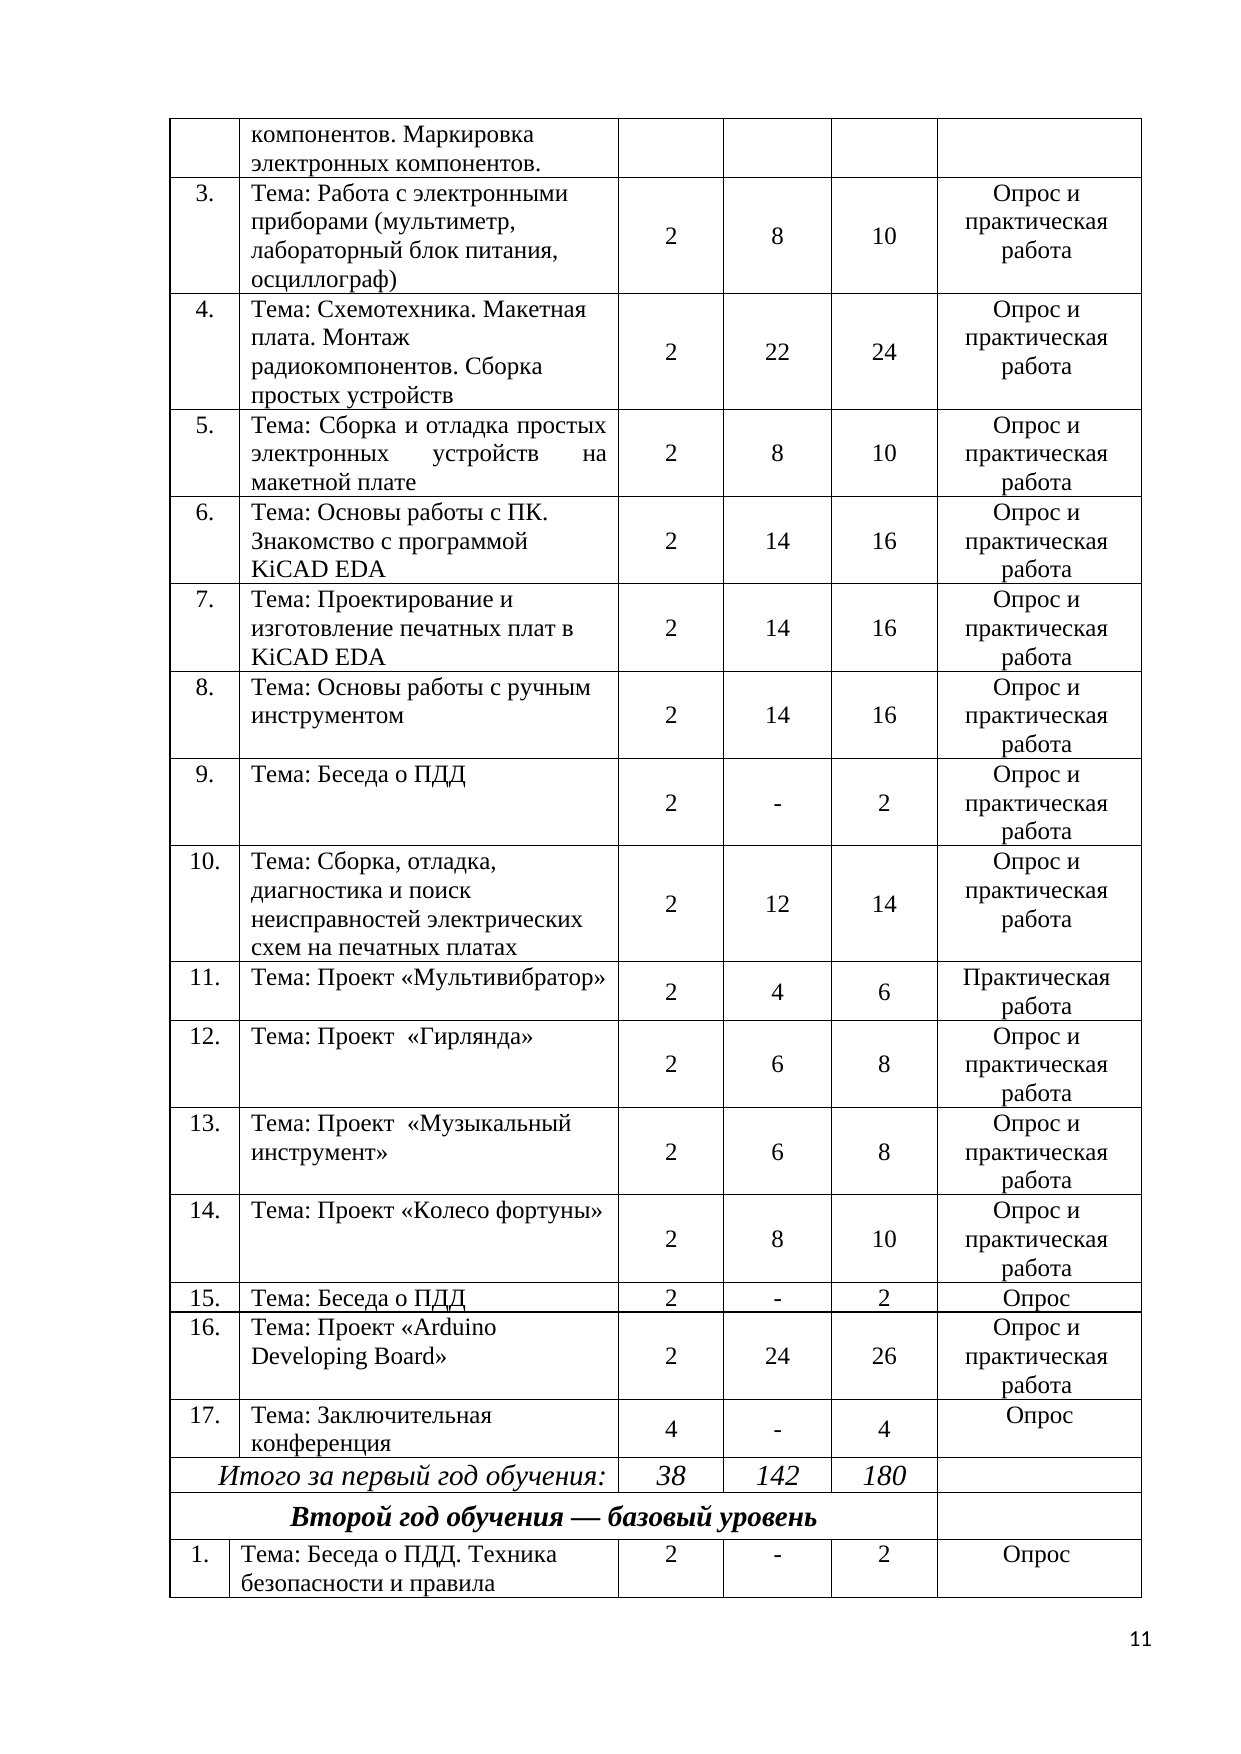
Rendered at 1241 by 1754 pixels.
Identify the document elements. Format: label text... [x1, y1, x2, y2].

table_cell Опрос и практическая работа [938, 178, 1141, 293]
table_cell 17. [171, 1400, 239, 1457]
table_cell Опрос [938, 1400, 1141, 1457]
table_cell 22 [724, 294, 831, 409]
table_cell Тема: Проект «Arduino Developing Board» [240, 1313, 618, 1399]
table_cell 10 [832, 1195, 937, 1282]
table_cell Итого за первый год обучения: [171, 1458, 618, 1492]
table_cell 142 [724, 1458, 831, 1492]
table_cell Опрос и практическая работа [938, 759, 1141, 845]
table_cell 10 [832, 178, 937, 293]
table_cell Опрос и практическая работа [938, 1108, 1141, 1194]
table_cell 6 [832, 962, 937, 1020]
table_cell 16 [832, 672, 937, 758]
table_cell 7. [171, 584, 239, 671]
table_cell Тема: Основы работы с ПК. Знакомство с программой KiCAD EDA [240, 497, 618, 583]
table_cell Тема: Проект «Музыкальный инструмент» [240, 1108, 618, 1194]
table_cell 13. [171, 1108, 239, 1194]
table_cell 2 [619, 1021, 723, 1107]
table_cell Опрос и практическая работа [938, 584, 1141, 671]
table_cell 10. [171, 846, 239, 961]
table_cell - [724, 1400, 831, 1457]
table_cell 14 [724, 672, 831, 758]
table_cell 3. [171, 178, 239, 293]
table_cell 2 [619, 1313, 723, 1399]
table_cell 26 [832, 1313, 937, 1399]
table_cell 24 [724, 1313, 831, 1399]
table_cell 6. [171, 497, 239, 583]
table_cell [832, 119, 937, 177]
table_cell 38 [619, 1458, 723, 1492]
table_cell Тема: Беседа о ПДД. Техника безопасности и правила [230, 1540, 618, 1597]
table_cell 15. [171, 1283, 239, 1311]
table_cell 2 [619, 584, 723, 671]
table_cell 8 [724, 1195, 831, 1282]
table_cell 2 [619, 1283, 723, 1311]
table_cell Тема: Проект «Мультивибратор» [240, 962, 618, 1020]
table_cell 6 [724, 1021, 831, 1107]
table_cell 2 [619, 178, 723, 293]
table_cell 2 [619, 846, 723, 961]
table_cell 8. [171, 672, 239, 758]
table_cell 16. [171, 1313, 239, 1399]
table_cell 10 [832, 410, 937, 496]
table_cell 2 [832, 1283, 937, 1311]
table_cell 2 [619, 1540, 723, 1597]
table_cell 4 [832, 1400, 937, 1457]
table_cell 180 [832, 1458, 937, 1492]
table_cell 8 [832, 1108, 937, 1194]
table_cell Практическая работа [938, 962, 1141, 1020]
table_cell 2 [832, 1540, 937, 1597]
table_cell Тема: Беседа о ПДД [240, 1283, 618, 1311]
table_cell Опрос и практическая работа [938, 410, 1141, 496]
table_cell Тема: Беседа о ПДД [240, 759, 618, 845]
table_cell Тема: Схемотехника. Макетная плата. Монтаж радиокомпонентов. Сборка простых устройств [240, 294, 618, 409]
table_cell Тема: Проект «Гирлянда» [240, 1021, 618, 1107]
table_cell [724, 119, 831, 177]
table_cell компонентов. Маркировка электронных компонентов. [240, 119, 618, 177]
table_cell 2 [619, 410, 723, 496]
table_cell 8 [724, 410, 831, 496]
table_cell [938, 119, 1141, 177]
table_cell 14 [724, 497, 831, 583]
table_cell 2 [619, 294, 723, 409]
table_cell 24 [832, 294, 937, 409]
table_cell Опрос [938, 1540, 1141, 1597]
table_cell 16 [832, 497, 937, 583]
table_cell Второй год обучения — базовый уровень [171, 1493, 937, 1538]
table_cell [619, 119, 723, 177]
table_cell 11. [171, 962, 239, 1020]
table_cell 14 [724, 584, 831, 671]
table_cell Тема: Заключительная конференция [240, 1400, 618, 1457]
table_cell 14. [171, 1195, 239, 1282]
table_cell 12 [724, 846, 831, 961]
table_cell Опрос и практическая работа [938, 1313, 1141, 1399]
table_cell 14 [832, 846, 937, 961]
table_cell Опрос и практическая работа [938, 294, 1141, 409]
table_cell Опрос и практическая работа [938, 497, 1141, 583]
table_cell 2 [619, 497, 723, 583]
table_cell 4 [619, 1400, 723, 1457]
table_cell - [724, 1540, 831, 1597]
table_cell 16 [832, 584, 937, 671]
table_cell 2 [619, 759, 723, 845]
table_cell 2 [832, 759, 937, 845]
table_cell Опрос [938, 1283, 1141, 1311]
table_cell [171, 119, 239, 177]
table_cell 2 [619, 1195, 723, 1282]
table_cell 2 [619, 1108, 723, 1194]
table_cell 6 [724, 1108, 831, 1194]
table_cell 2 [619, 672, 723, 758]
table_cell 12. [171, 1021, 239, 1107]
table_cell Опрос и практическая работа [938, 672, 1141, 758]
table_cell Тема: Работа с электронными приборами (мультиметр, лабораторный блок питания, осциллограф) [240, 178, 618, 293]
table_cell 1. [171, 1540, 229, 1597]
table_cell 4. [171, 294, 239, 409]
table_cell Опрос и практическая работа [938, 846, 1141, 961]
table_cell Тема: Основы работы с ручным инструментом [240, 672, 618, 758]
table_cell 9. [171, 759, 239, 845]
table_cell Тема: Проектирование и изготовление печатных плат в KiCAD EDA [240, 584, 618, 671]
table_cell - [724, 759, 831, 845]
table_cell - [724, 1283, 831, 1311]
table_cell Опрос и практическая работа [938, 1195, 1141, 1282]
table_cell 8 [832, 1021, 937, 1107]
table_cell 4 [724, 962, 831, 1020]
table_cell 5. [171, 410, 239, 496]
table_cell [938, 1493, 1141, 1538]
table_cell Тема: Проект «Колесо фортуны» [240, 1195, 618, 1282]
table_cell Опрос и практическая работа [938, 1021, 1141, 1107]
table_cell Тема: Сборка, отладка, диагностика и поиск неисправностей электрических схем на печатных платах [240, 846, 618, 961]
table_cell 8 [724, 178, 831, 293]
table_cell [938, 1458, 1141, 1492]
table_cell Тема: Сборка и отладка простых электронных устройств на макетной плате [240, 410, 618, 496]
table_cell 2 [619, 962, 723, 1020]
